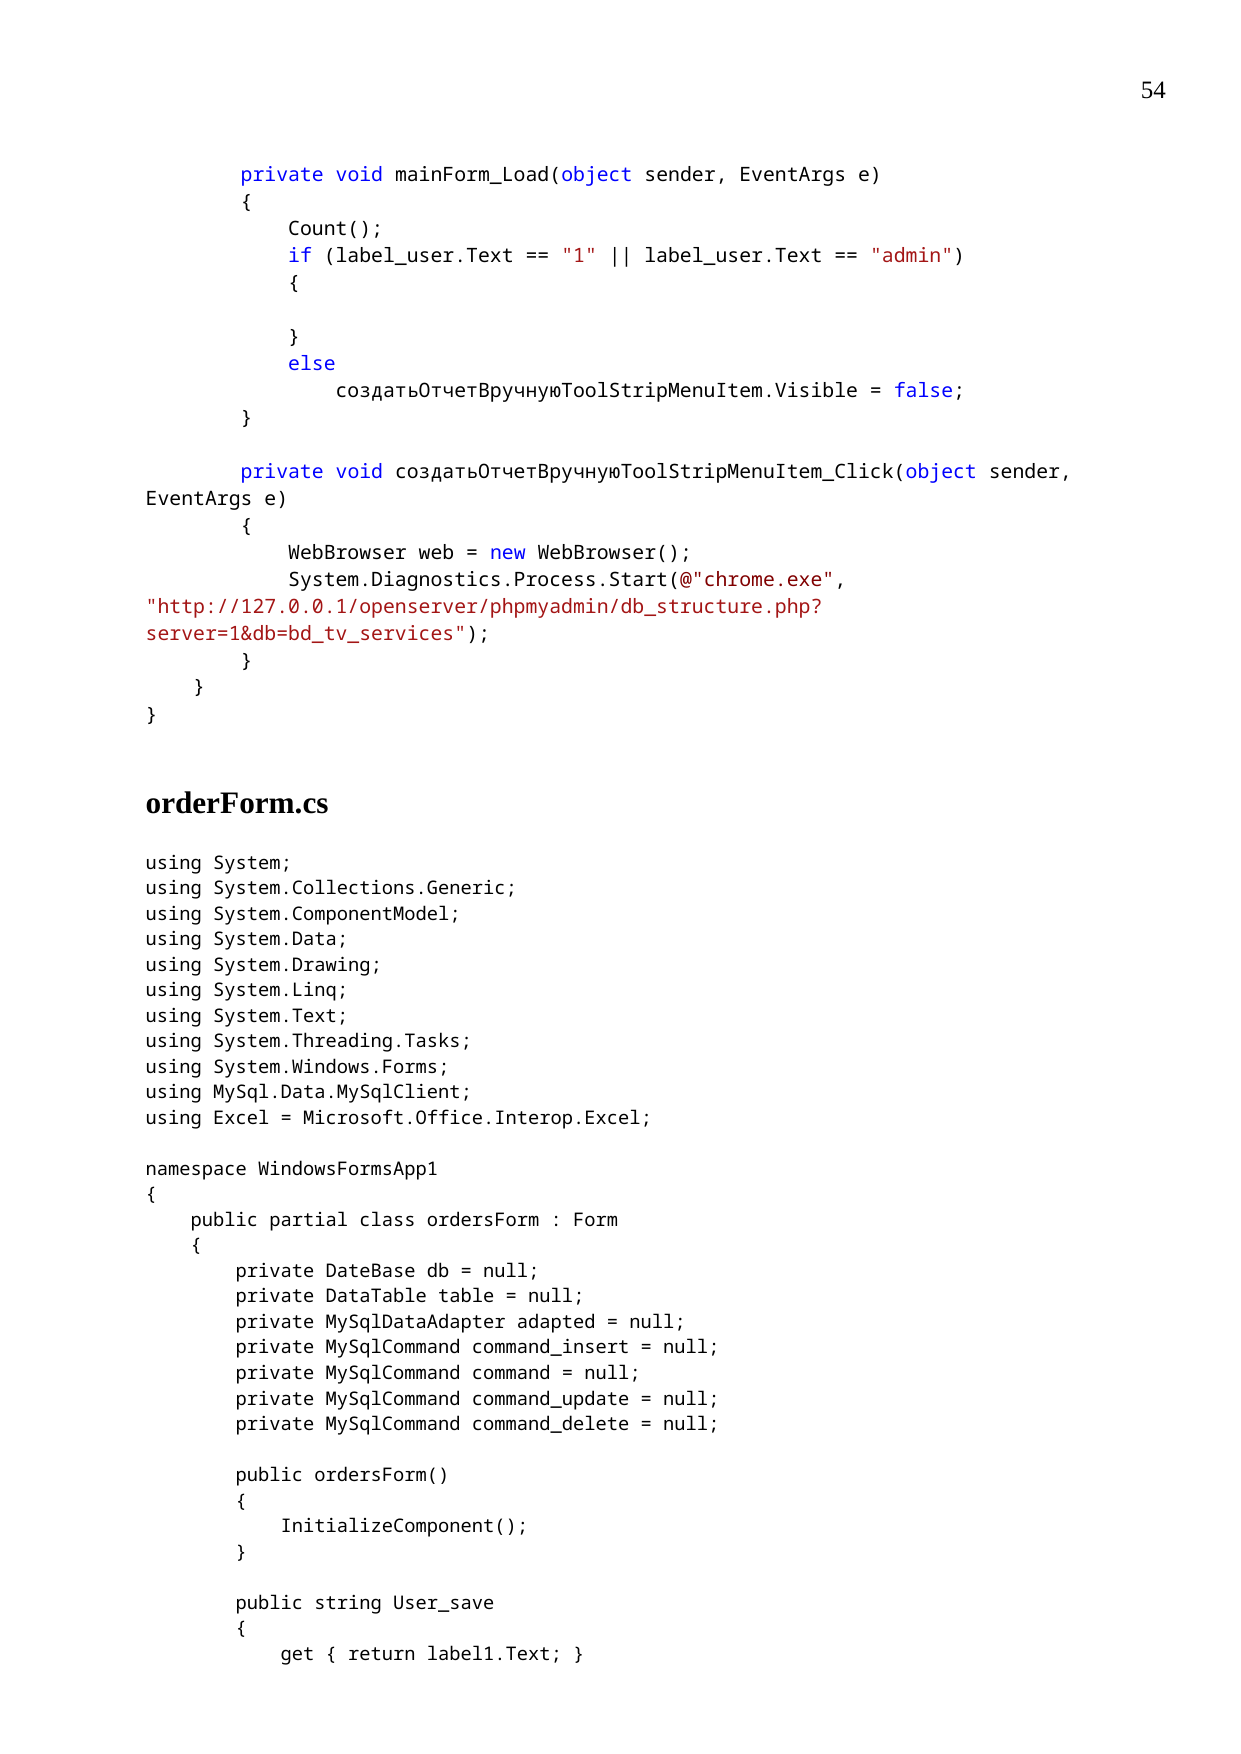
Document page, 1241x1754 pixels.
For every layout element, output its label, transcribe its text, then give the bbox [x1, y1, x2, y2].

text namespace WindowsFormsApp1 [145, 1155, 1166, 1181]
text if (label_user.Text == "1" || label_user.Text == "admin") [145, 241, 1166, 268]
text private MySqlCommand command_insert = null; [145, 1334, 1166, 1359]
text { [145, 511, 1166, 538]
text { [145, 1614, 1166, 1640]
text private void mainForm_Load(object sender, EventArgs e) [145, 160, 1166, 187]
text { [145, 1232, 1166, 1257]
text } [145, 1538, 1166, 1563]
text private DataTable table = null; [145, 1283, 1166, 1308]
text } [145, 403, 1166, 430]
text private MySqlCommand command = null; [145, 1359, 1166, 1385]
text else [145, 349, 1166, 376]
text using System.ComponentModel; [145, 900, 1166, 926]
text private MySqlDataAdapter adapted = null; [145, 1308, 1166, 1334]
text using System.Data; [145, 926, 1166, 951]
text using System.Linq; [145, 977, 1166, 1002]
text using System.Collections.Generic; [145, 874, 1166, 900]
text { [145, 1181, 1166, 1206]
text public partial class ordersForm : Form [145, 1206, 1166, 1232]
text using System; [145, 849, 1166, 874]
text private void создатьОтчетВручнуюToolStripMenuItem_Click(object sender, EventArgs e) [145, 457, 1166, 511]
text public string User_save [145, 1589, 1166, 1614]
text private MySqlCommand command_delete = null; [145, 1410, 1166, 1436]
text } [145, 700, 1166, 727]
text using MySql.Data.MySqlClient; [145, 1079, 1166, 1104]
text { [145, 1487, 1166, 1512]
text using System.Windows.Forms; [145, 1053, 1166, 1079]
text using System.Drawing; [145, 951, 1166, 977]
text using Excel = Microsoft.Office.Interop.Excel; [145, 1104, 1166, 1130]
text Count(); [145, 214, 1166, 241]
text } [145, 673, 1166, 700]
text orderForm.cs [145, 784, 1166, 820]
text } [145, 646, 1166, 673]
text using System.Threading.Tasks; [145, 1028, 1166, 1053]
text System.Diagnostics.Process.Start(@"chrome.exe", "http://127.0.0.1/openserver/phpmyadmin/db_structure.php?server=1&db=bd_tv_services"); [145, 565, 1166, 646]
text } [145, 322, 1166, 349]
text get { return label1.Text; } [145, 1640, 1166, 1666]
text создатьОтчетВручнуюToolStripMenuItem.Visible = false; [145, 376, 1166, 403]
text public ordersForm() [145, 1461, 1166, 1487]
text using System.Text; [145, 1002, 1166, 1028]
text { [145, 268, 1166, 295]
text WebBrowser web = new WebBrowser(); [145, 538, 1166, 565]
text private MySqlCommand command_update = null; [145, 1385, 1166, 1410]
text InitializeComponent(); [145, 1512, 1166, 1538]
text private DateBase db = null; [145, 1257, 1166, 1283]
text { [145, 187, 1166, 214]
